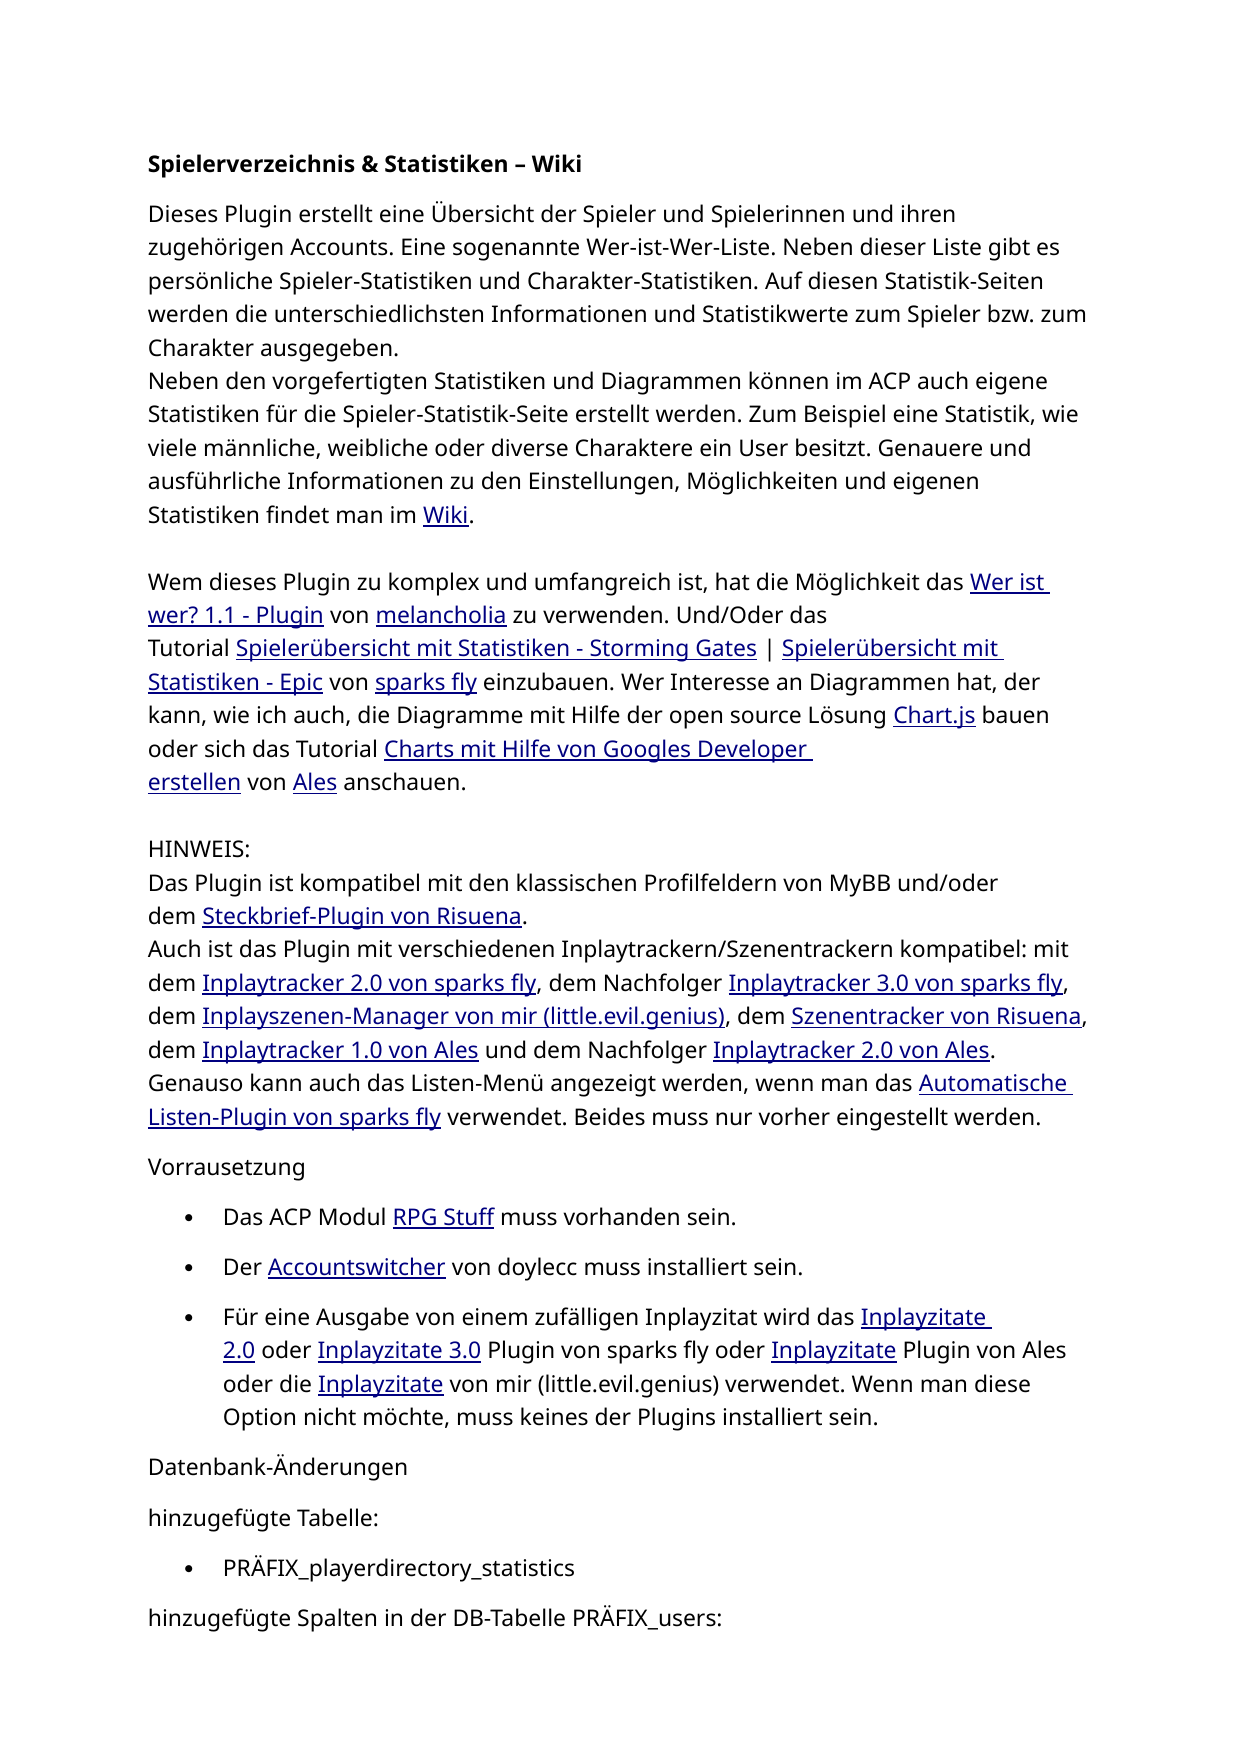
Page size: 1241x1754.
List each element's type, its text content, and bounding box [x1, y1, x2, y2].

text hinzugefügte Spalten in der DB-Tabelle PRÄFIX_users: [148, 1602, 1093, 1633]
list PRÄFIX_playerdirectory_statistics [185, 1552, 1093, 1583]
list Das ACP Modul RPG Stuff muss vorhanden sein. [185, 1201, 1093, 1232]
text Spielerverzeichnis & Statistiken – Wiki [148, 148, 1093, 179]
list Für eine Ausgabe von einem zufälligen Inplayzitat wird das Inplayzitate 2.0 oder Inplayzitate 3.0 Plugin von sparks fly oder Inplayzitate Plugin von Ales oder die Inplayzitate von mir (little.evil.genius) verwendet. Wenn man diese Option nicht möchte, muss keines der Plugins installiert sein. [185, 1301, 1093, 1432]
text Dieses Plugin erstellt eine Übersicht der Spieler und Spielerinnen und ihren zugehörigen Accounts. Eine sogenannte Wer-ist-Wer-Liste. Neben dieser Liste gibt es persönliche Spieler-Statistiken und Charakter-Statistiken. Auf diesen Statistik-Seiten werden die unterschiedlichsten Informationen und Statistikwerte zum Spieler bzw. zum Charakter ausgegeben. Neben den vorgefertigten Statistiken und Diagrammen können im ACP auch eigene Statistiken für die Spieler-Statistik-Seite erstellt werden. Zum Beispiel eine Statistik, wie viele männliche, weibliche oder diverse Charaktere ein User besitzt. Genauere und ausführliche Informationen zu den Einstellungen, Möglichkeiten und eigenen Statistiken findet man im Wiki. Wem dieses Plugin zu komplex und umfangreich ist, hat die Möglichkeit das Wer ist wer? 1.1 - Plugin von melancholia zu verwenden. Und/Oder das Tutorial Spielerübersicht mit Statistiken - Storming Gates | Spielerübersicht mit Statistiken - Epic von sparks fly einzubauen. Wer Interesse an Diagrammen hat, der kann, wie ich auch, die Diagramme mit Hilfe der open source Lösung Chart.js bauen oder sich das Tutorial Charts mit Hilfe von Googles Developer erstellen von Ales anschauen. HINWEIS: Das Plugin ist kompatibel mit den klassischen Profilfeldern von MyBB und/oder dem Steckbrief-Plugin von Risuena. Auch ist das Plugin mit verschiedenen Inplaytrackern/Szenentrackern kompatibel: mit dem Inplaytracker 2.0 von sparks fly, dem Nachfolger Inplaytracker 3.0 von sparks fly, dem Inplayszenen-Manager von mir (little.evil.genius), dem Szenentracker von Risuena, dem Inplaytracker 1.0 von Ales und dem Nachfolger Inplaytracker 2.0 von Ales. Genauso kann auch das Listen-Menü angezeigt werden, wenn man das Automatische Listen-Plugin von sparks fly verwendet. Beides muss nur vorher eingestellt werden. [148, 198, 1093, 1132]
text Vorrausetzung [148, 1151, 1093, 1182]
list Der Accountswitcher von doylecc muss installiert sein. [185, 1251, 1093, 1282]
text hinzugefügte Tabelle: [148, 1501, 1093, 1533]
text Datenbank-Änderungen [148, 1451, 1093, 1483]
